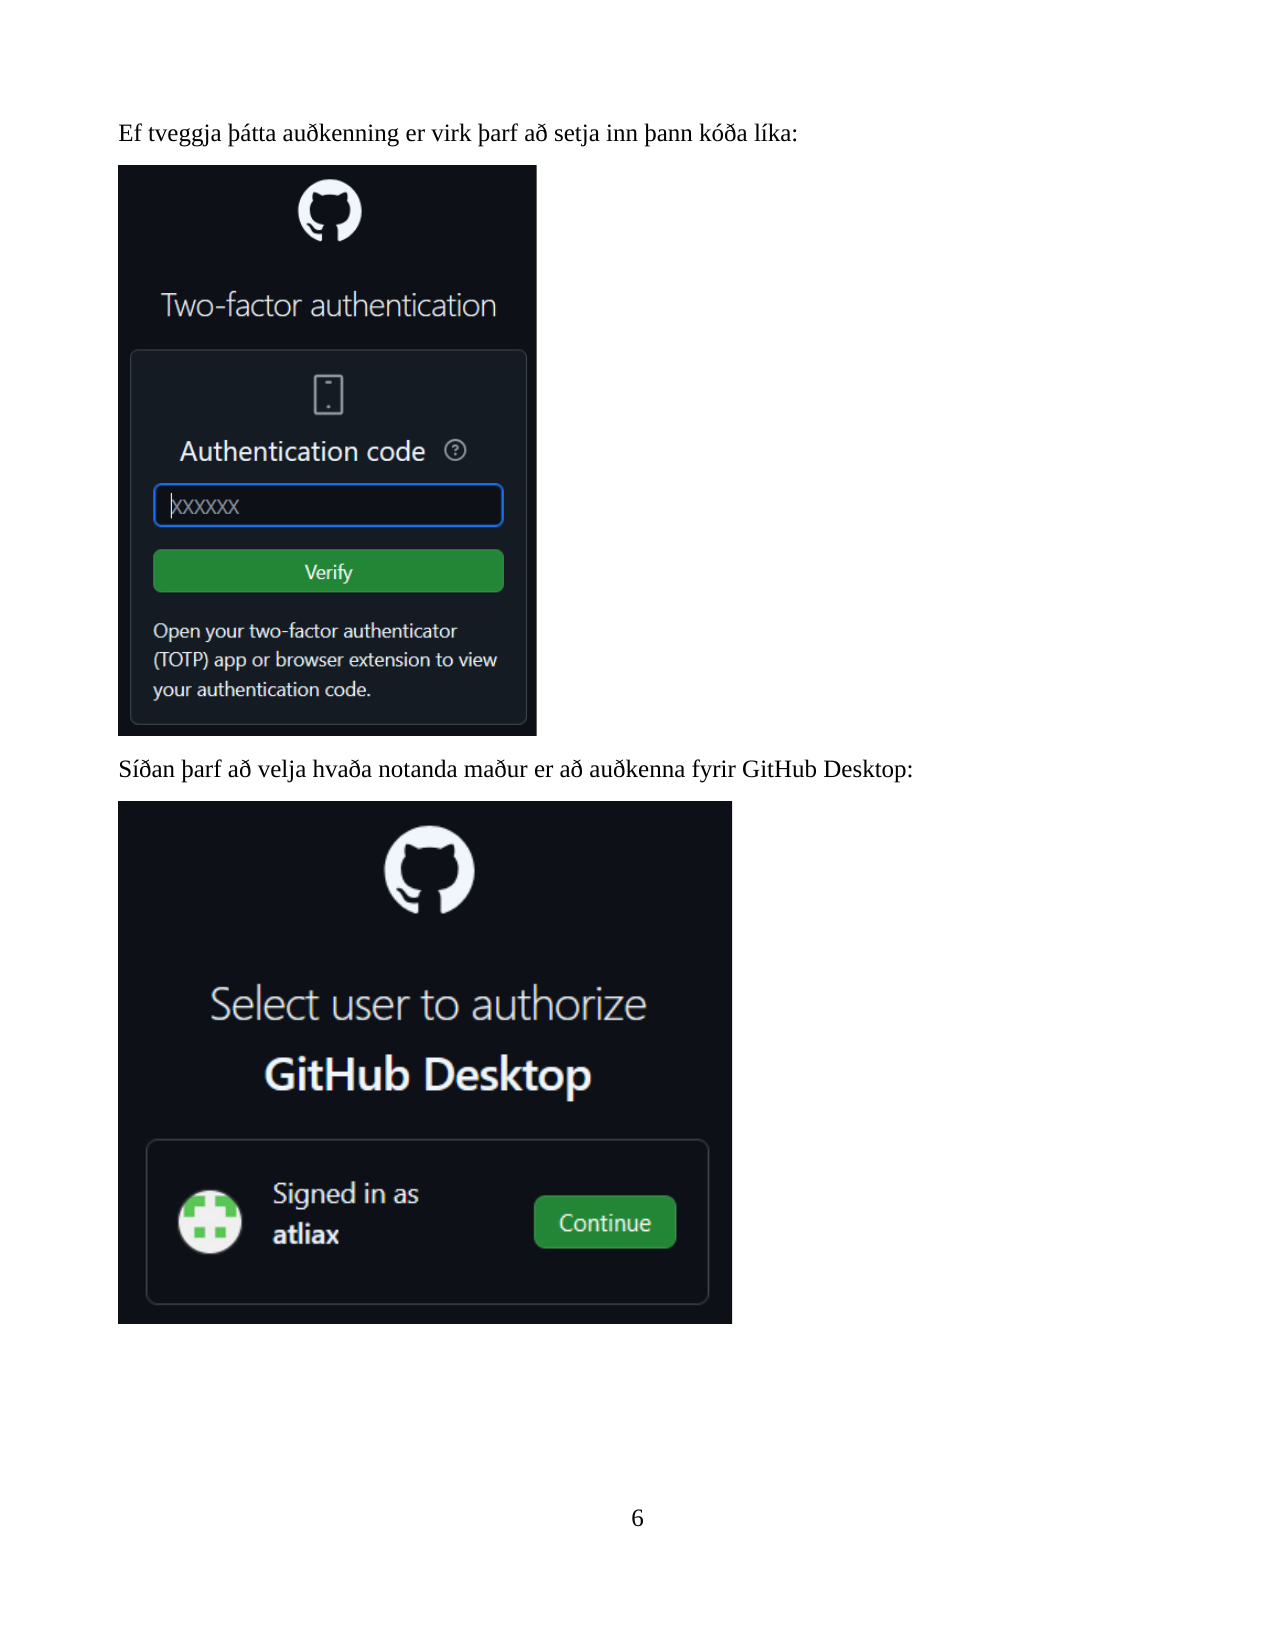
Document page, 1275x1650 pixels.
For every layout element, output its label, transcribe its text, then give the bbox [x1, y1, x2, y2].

text Síðan þarf að velja hvaða notanda maður er að auðkenna fyrir GitHub Desktop: [118, 754, 1157, 783]
picture [118, 165, 537, 736]
picture [118, 801, 733, 1324]
text Ef tveggja þátta auðkenning er virk þarf að setja inn þann kóða líka: [118, 118, 1157, 147]
